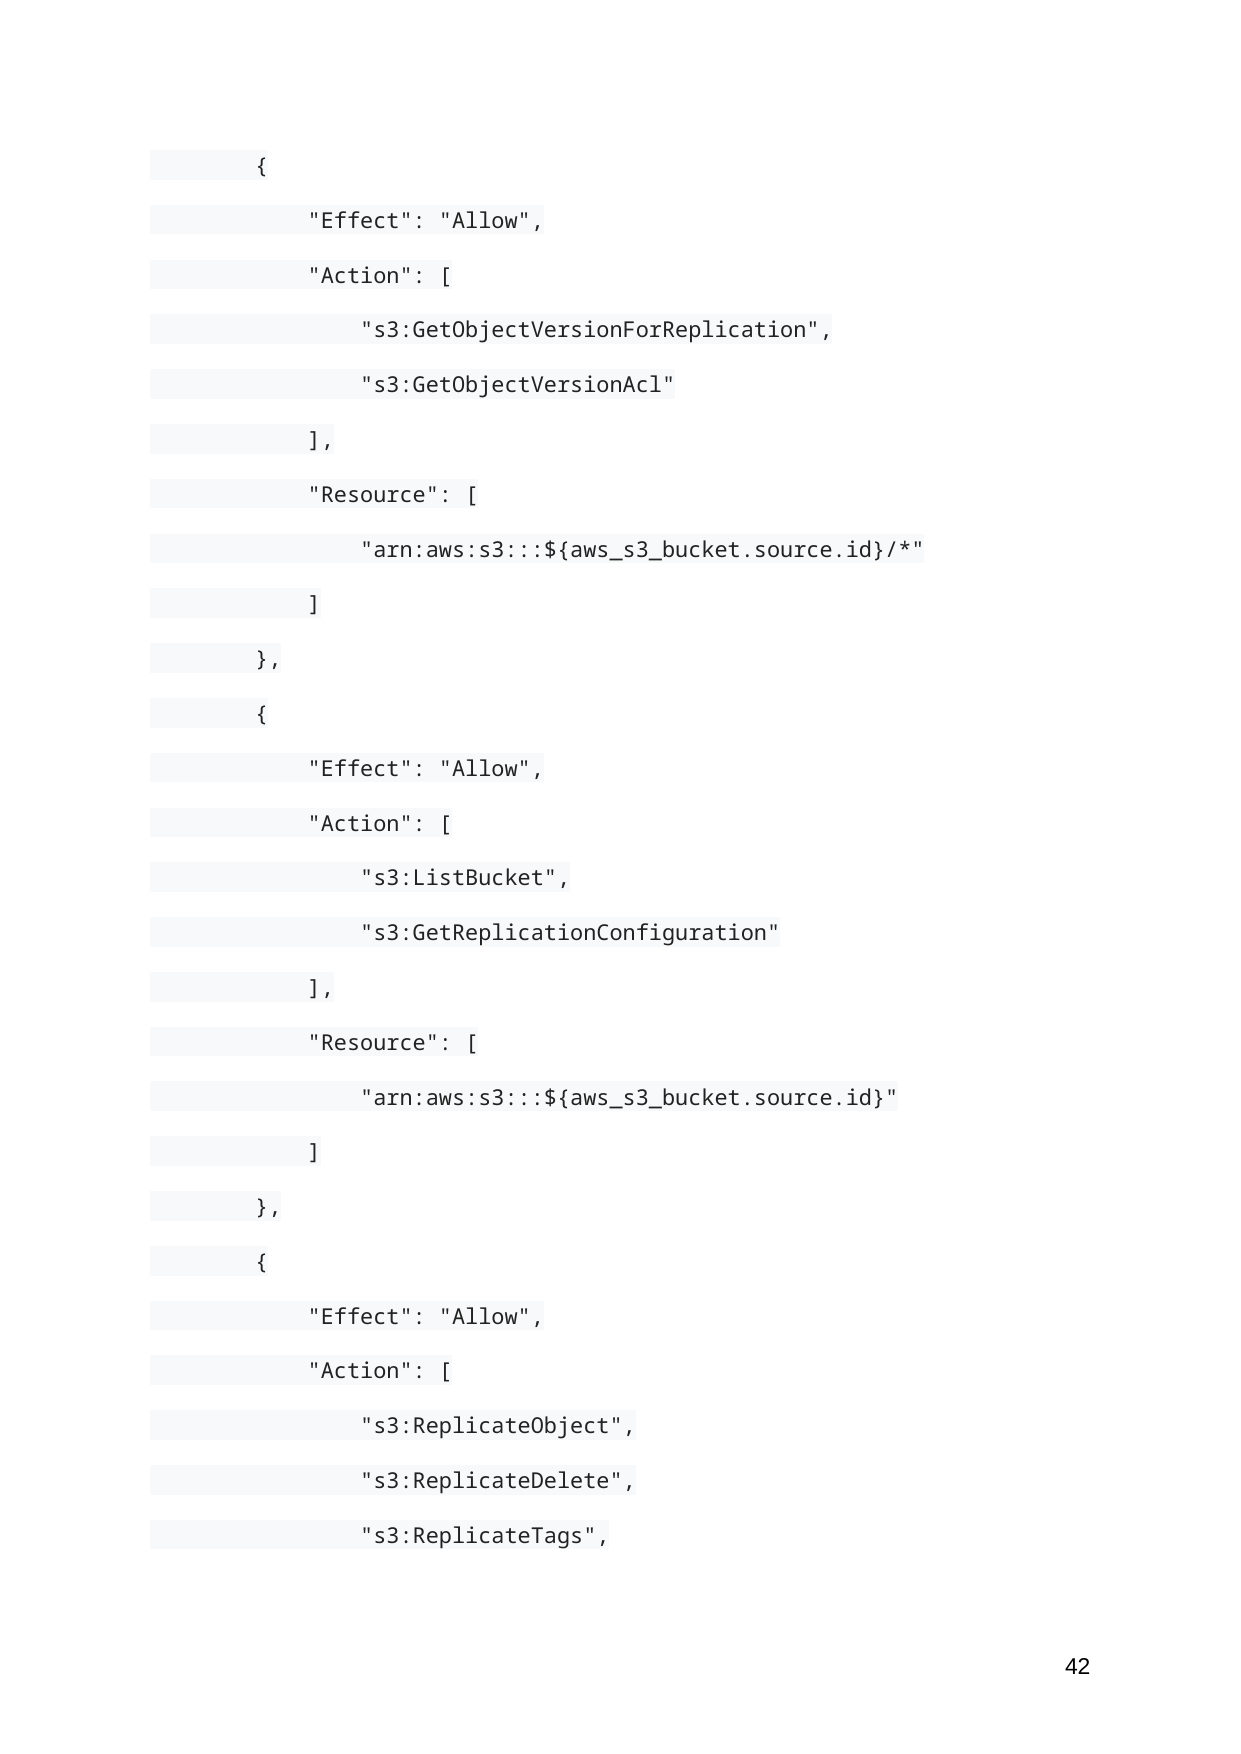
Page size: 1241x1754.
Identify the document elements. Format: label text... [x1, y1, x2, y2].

text "Effect": "Allow", [150, 1301, 1090, 1330]
text "Action": [ [150, 259, 1090, 289]
text "Action": [ [150, 1355, 1090, 1385]
text }, [150, 1191, 1090, 1221]
text "s3:ListBucket", [150, 862, 1090, 892]
text "Effect": "Allow", [150, 753, 1090, 782]
text "s3:GetReplicationConfiguration" [150, 917, 1090, 947]
text "s3:ReplicateObject", [150, 1410, 1090, 1440]
text { [150, 698, 1090, 728]
text { [150, 150, 1090, 180]
text "Resource": [ [150, 1027, 1090, 1056]
text "Resource": [ [150, 479, 1090, 508]
text }, [150, 643, 1090, 673]
text "s3:ReplicateDelete", [150, 1465, 1090, 1495]
text ] [150, 1136, 1090, 1166]
text "Action": [ [150, 807, 1090, 837]
text "arn:aws:s3:::${aws_s3_bucket.source.id}" [150, 1081, 1090, 1111]
text "arn:aws:s3:::${aws_s3_bucket.source.id}/*" [150, 533, 1090, 563]
text "Effect": "Allow", [150, 205, 1090, 234]
text { [150, 1246, 1090, 1276]
text "s3:GetObjectVersionForReplication", [150, 314, 1090, 344]
text ], [150, 424, 1090, 454]
text ] [150, 588, 1090, 618]
text "s3:GetObjectVersionAcl" [150, 369, 1090, 399]
text "s3:ReplicateTags", [150, 1520, 1090, 1549]
text ], [150, 972, 1090, 1002]
